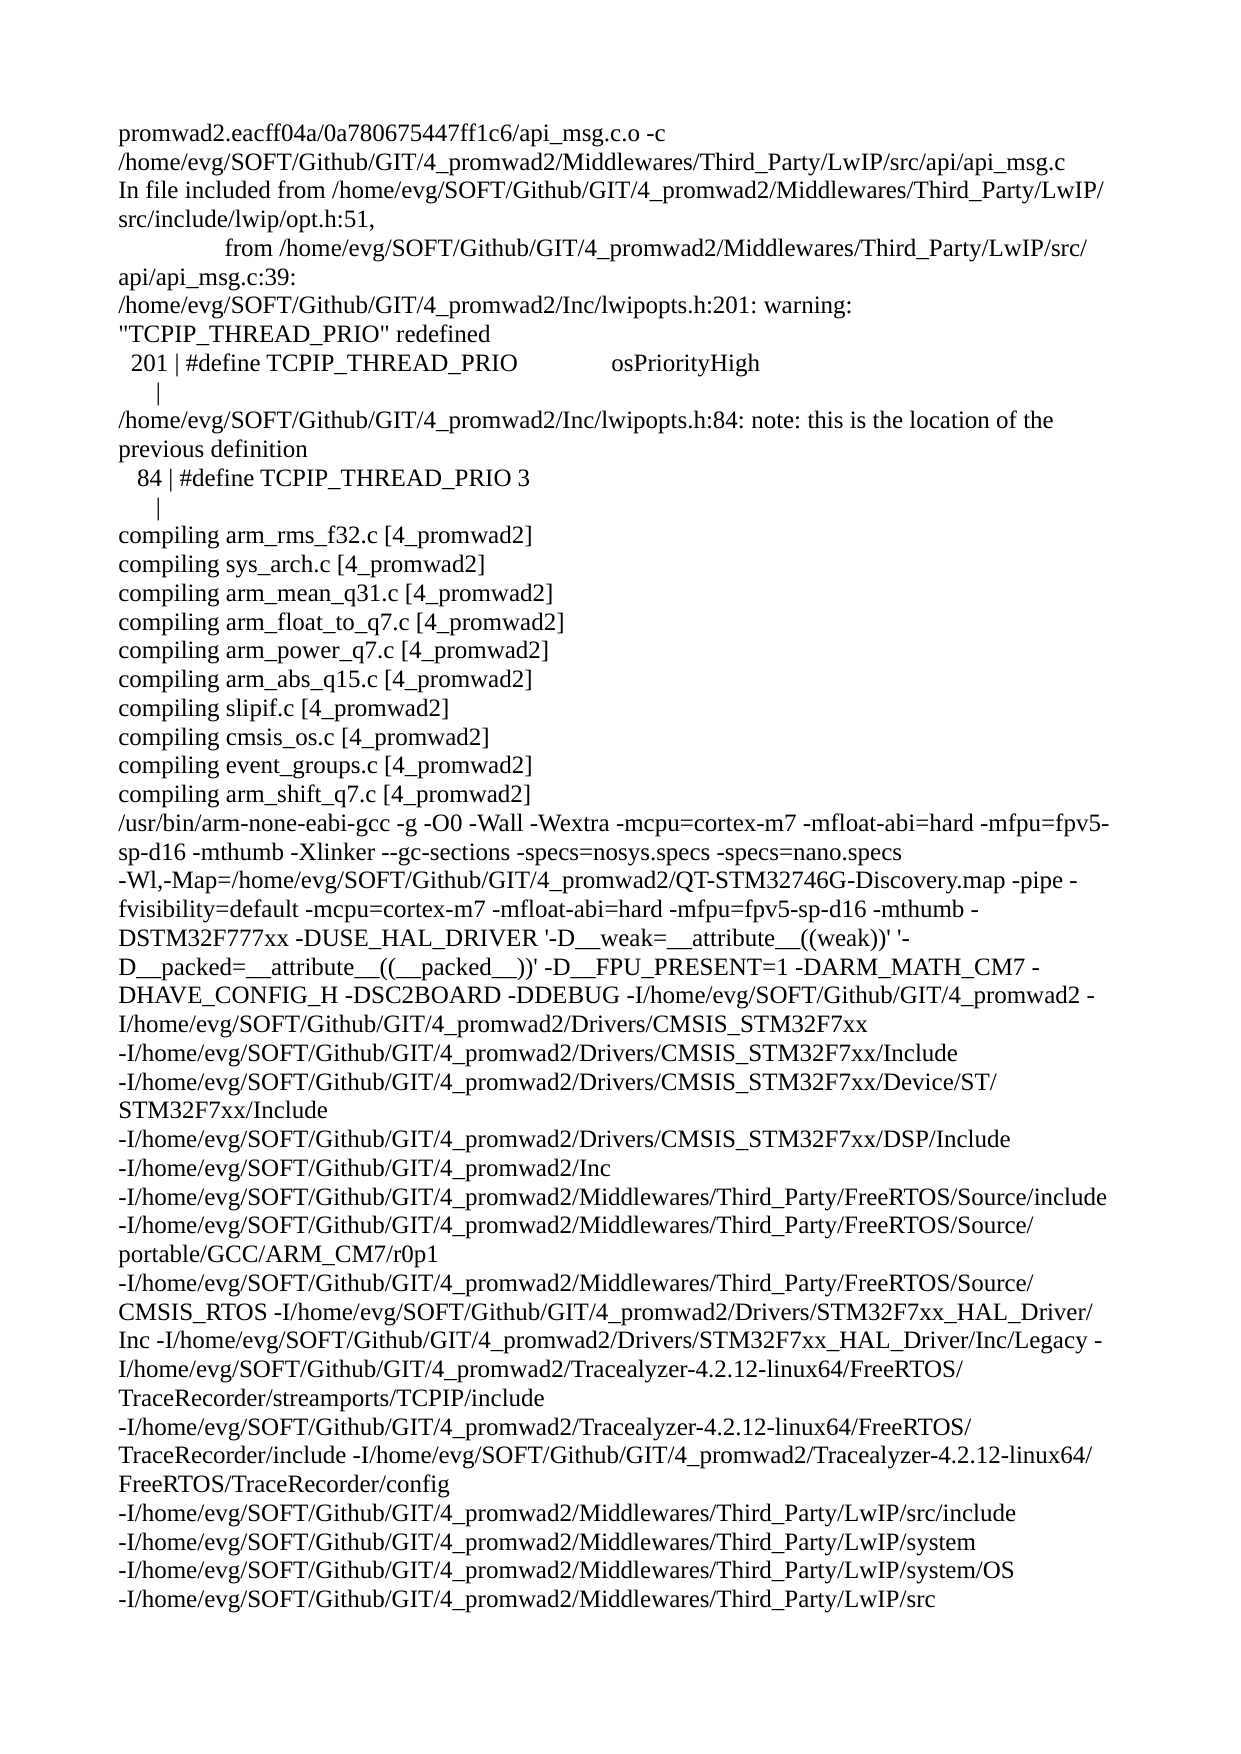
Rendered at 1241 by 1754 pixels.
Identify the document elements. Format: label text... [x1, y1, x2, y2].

text compiling arm_rms_f32.c [4_promwad2] [118, 521, 1122, 549]
text | [118, 492, 1122, 521]
text | [118, 377, 1122, 406]
text compiling arm_shift_q7.c [4_promwad2] [118, 779, 1122, 808]
text compiling arm_abs_q15.c [4_promwad2] [118, 664, 1122, 693]
text /home/evg/SOFT/Github/GIT/4_promwad2/Inc/lwipopts.h:84: note: this is the location of the previous definition [118, 406, 1122, 463]
text compiling slipif.c [4_promwad2] [118, 693, 1122, 722]
text compiling arm_power_q7.c [4_promwad2] [118, 636, 1122, 664]
text promwad2.eacff04a/0a780675447ff1c6/api_msg.c.o -c /home/evg/SOFT/Github/GIT/4_promwad2/Middlewares/Third_Party/LwIP/src/api/api_msg.c [118, 118, 1122, 176]
text compiling arm_float_to_q7.c [4_promwad2] [118, 607, 1122, 636]
text 84 | #define TCPIP_THREAD_PRIO 3 [118, 463, 1122, 492]
text compiling arm_mean_q31.c [4_promwad2] [118, 578, 1122, 607]
text In file included from /home/evg/SOFT/Github/GIT/4_promwad2/Middlewares/Third_Party/LwIP/src/include/lwip/opt.h:51, [118, 176, 1122, 233]
text compiling cmsis_os.c [4_promwad2] [118, 722, 1122, 751]
text 201 | #define TCPIP_THREAD_PRIO osPriorityHigh [118, 348, 1122, 377]
text /usr/bin/arm-none-eabi-gcc -g -O0 -Wall -Wextra -mcpu=cortex-m7 -mfloat-abi=hard -mfpu=fpv5-sp-d16 -mthumb -Xlinker --gc-sections -specs=nosys.specs -specs=nano.specs -Wl,-Map=/home/evg/SOFT/Github/GIT/4_promwad2/QT-STM32746G-Discovery.map -pipe -fvisibility=default -mcpu=cortex-m7 -mfloat-abi=hard -mfpu=fpv5-sp-d16 -mthumb -DSTM32F777xx -DUSE_HAL_DRIVER '-D__weak=__attribute__((weak))' '-D__packed=__attribute__((__packed__))' -D__FPU_PRESENT=1 -DARM_MATH_CM7 -DHAVE_CONFIG_H -DSC2BOARD -DDEBUG -I/home/evg/SOFT/Github/GIT/4_promwad2 -I/home/evg/SOFT/Github/GIT/4_promwad2/Drivers/CMSIS_STM32F7xx -I/home/evg/SOFT/Github/GIT/4_promwad2/Drivers/CMSIS_STM32F7xx/Include -I/home/evg/SOFT/Github/GIT/4_promwad2/Drivers/CMSIS_STM32F7xx/Device/ST/STM32F7xx/Include -I/home/evg/SOFT/Github/GIT/4_promwad2/Drivers/CMSIS_STM32F7xx/DSP/Include -I/home/evg/SOFT/Github/GIT/4_promwad2/Inc -I/home/evg/SOFT/Github/GIT/4_promwad2/Middlewares/Third_Party/FreeRTOS/Source/include -I/home/evg/SOFT/Github/GIT/4_promwad2/Middlewares/Third_Party/FreeRTOS/Source/portable/GCC/ARM_CM7/r0p1 -I/home/evg/SOFT/Github/GIT/4_promwad2/Middlewares/Third_Party/FreeRTOS/Source/CMSIS_RTOS -I/home/evg/SOFT/Github/GIT/4_promwad2/Drivers/STM32F7xx_HAL_Driver/Inc -I/home/evg/SOFT/Github/GIT/4_promwad2/Drivers/STM32F7xx_HAL_Driver/Inc/Legacy -I/home/evg/SOFT/Github/GIT/4_promwad2/Tracealyzer-4.2.12-linux64/FreeRTOS/TraceRecorder/streamports/TCPIP/include -I/home/evg/SOFT/Github/GIT/4_promwad2/Tracealyzer-4.2.12-linux64/FreeRTOS/TraceRecorder/include -I/home/evg/SOFT/Github/GIT/4_promwad2/Tracealyzer-4.2.12-linux64/FreeRTOS/TraceRecorder/config -I/home/evg/SOFT/Github/GIT/4_promwad2/Middlewares/Third_Party/LwIP/src/include -I/home/evg/SOFT/Github/GIT/4_promwad2/Middlewares/Third_Party/LwIP/system -I/home/evg/SOFT/Github/GIT/4_promwad2/Middlewares/Third_Party/LwIP/system/OS -I/home/evg/SOFT/Github/GIT/4_promwad2/Middlewares/Third_Party/LwIP/src [118, 808, 1122, 1613]
text from /home/evg/SOFT/Github/GIT/4_promwad2/Middlewares/Third_Party/LwIP/src/api/api_msg.c:39: [118, 233, 1122, 291]
text compiling event_groups.c [4_promwad2] [118, 751, 1122, 779]
text /home/evg/SOFT/Github/GIT/4_promwad2/Inc/lwipopts.h:201: warning: "TCPIP_THREAD_PRIO" redefined [118, 291, 1122, 348]
text compiling sys_arch.c [4_promwad2] [118, 549, 1122, 578]
